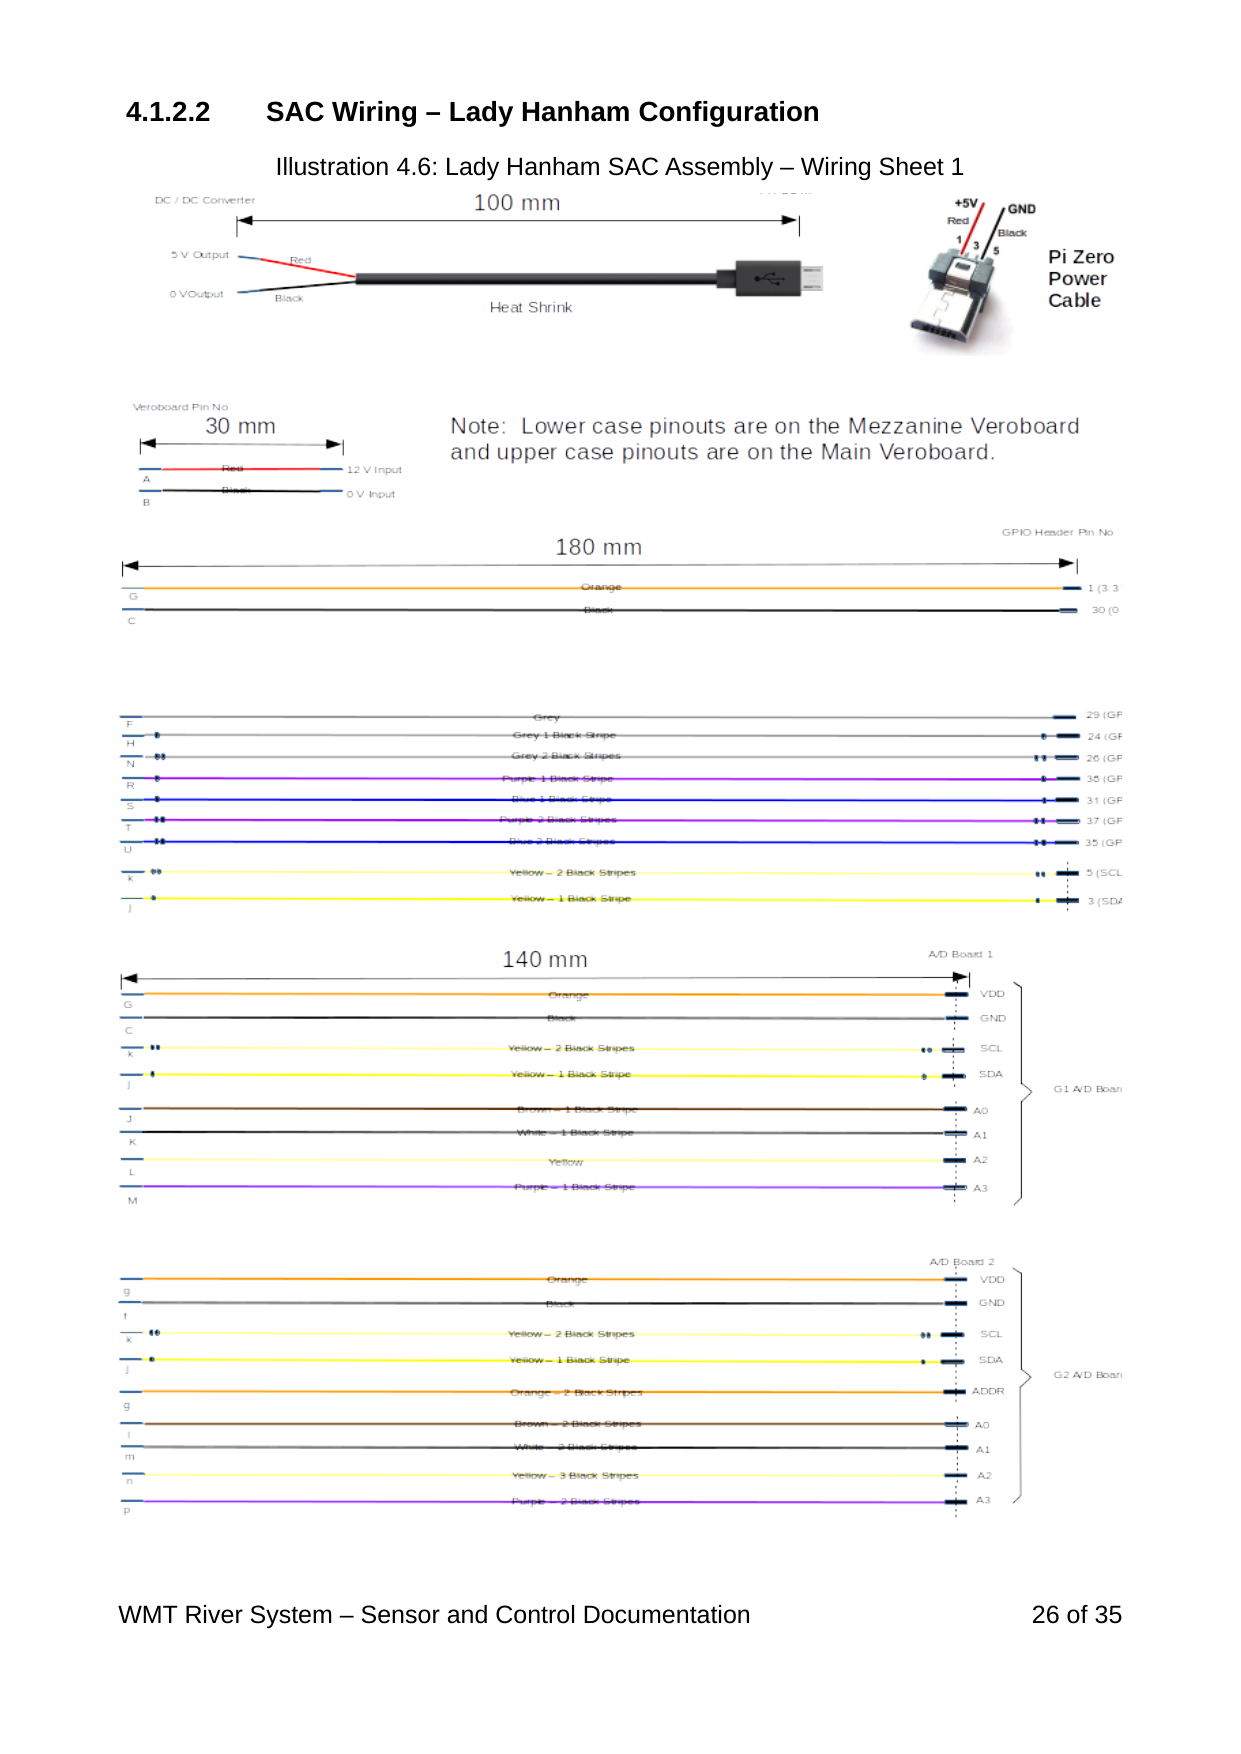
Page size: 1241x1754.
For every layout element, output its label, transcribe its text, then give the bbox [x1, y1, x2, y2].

text Illustration 4.6: Lady Hanham SAC Assembly – Wiring Sheet 1 [118, 152, 1122, 181]
picture [118, 193, 1123, 1520]
subtitle SAC Wiring – Lady Hanham Configuration [118, 95, 1122, 127]
